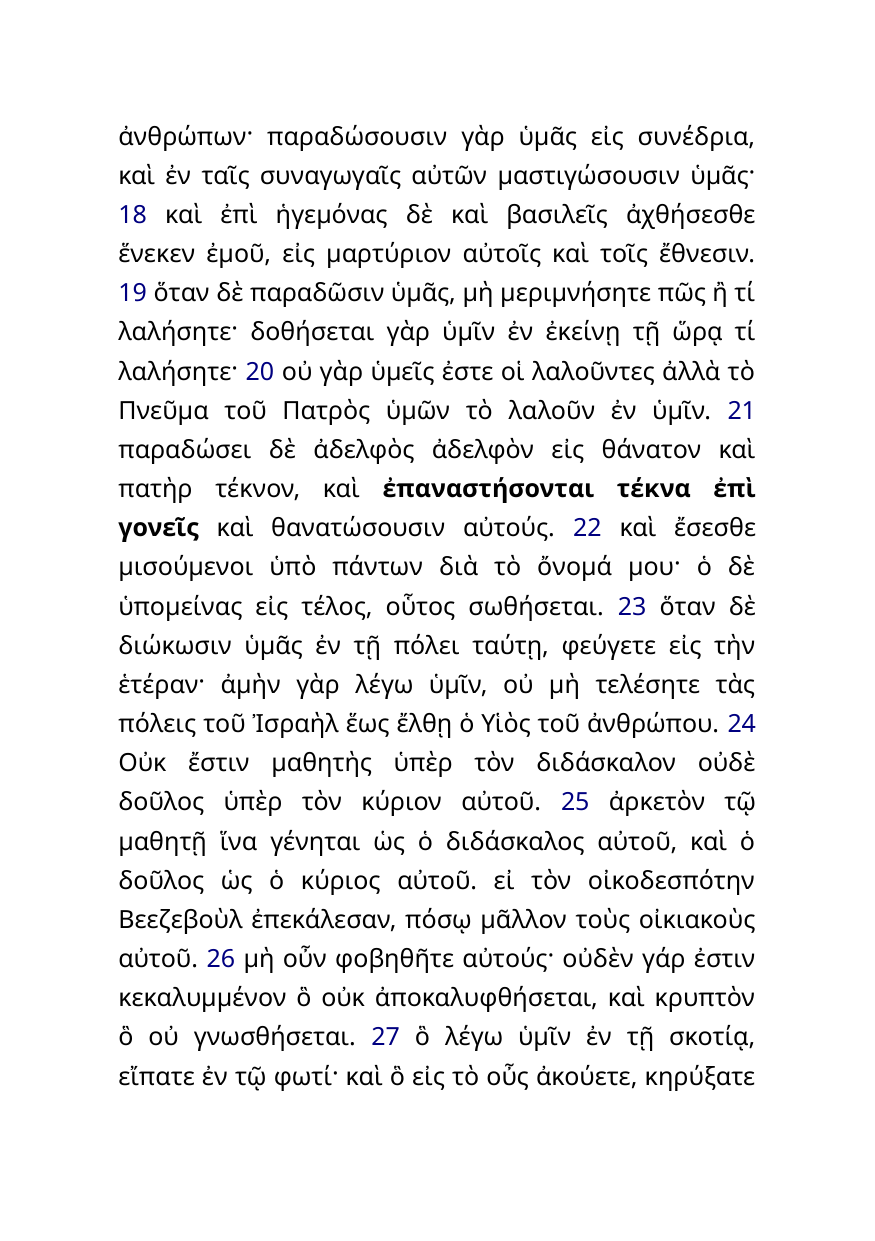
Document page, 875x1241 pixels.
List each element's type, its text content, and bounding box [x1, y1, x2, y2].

text ἀνθρώπων· παραδώσουσιν γὰρ ὑμᾶς εἰς συνέδρια, καὶ ἐν ταῖς συναγωγαῖς αὐτῶν μαστιγώσουσιν ὑμᾶς· 18 καὶ ἐπὶ ἡγεμόνας δὲ καὶ βασιλεῖς ἀχθήσεσθε ἕνεκεν ἐμοῦ, εἰς μαρτύριον αὐτοῖς καὶ τοῖς ἔθνεσιν. 19 ὅταν δὲ παραδῶσιν ὑμᾶς, μὴ μεριμνήσητε πῶς ἢ τί λαλήσητε· δοθήσεται γὰρ ὑμῖν ἐν ἐκείνῃ τῇ ὥρᾳ τί λαλήσητε· 20 οὐ γὰρ ὑμεῖς ἐστε οἱ λαλοῦντες ἀλλὰ τὸ Πνεῦμα τοῦ Πατρὸς ὑμῶν τὸ λαλοῦν ἐν ὑμῖν. 21 παραδώσει δὲ ἀδελφὸς ἀδελφὸν εἰς θάνατον καὶ πατὴρ τέκνον, καὶ ἐπαναστήσονται τέκνα ἐπὶ γονεῖς καὶ θανατώσουσιν αὐτούς. 22 καὶ ἔσεσθε μισούμενοι ὑπὸ πάντων διὰ τὸ ὄνομά μου· ὁ δὲ ὑπομείνας εἰς τέλος, οὗτος σωθήσεται. 23 ὅταν δὲ διώκωσιν ὑμᾶς ἐν τῇ πόλει ταύτῃ, φεύγετε εἰς τὴν ἑτέραν· ἀμὴν γὰρ λέγω ὑμῖν, οὐ μὴ τελέσητε τὰς πόλεις τοῦ Ἰσραὴλ ἕως ἔλθῃ ὁ Υἱὸς τοῦ ἀνθρώπου. 24 Οὐκ ἔστιν μαθητὴς ὑπὲρ τὸν διδάσκαλον οὐδὲ δοῦλος ὑπὲρ τὸν κύριον αὐτοῦ. 25 ἀρκετὸν τῷ μαθητῇ ἵνα γένηται ὡς ὁ διδάσκαλος αὐτοῦ, καὶ ὁ δοῦλος ὡς ὁ κύριος αὐτοῦ. εἰ τὸν οἰκοδεσπότην Βεεζεβοὺλ ἐπεκάλεσαν, πόσῳ μᾶλλον τοὺς οἰκιακοὺς αὐτοῦ. 26 μὴ οὖν φοβηθῆτε αὐτούς· οὐδὲν γάρ ἐστιν κεκαλυμμένον ὃ οὐκ ἀποκαλυφθήσεται, καὶ κρυπτὸν ὃ οὐ γνωσθήσεται. 27 ὃ λέγω ὑμῖν ἐν τῇ σκοτίᾳ, εἴπατε ἐν τῷ φωτί· καὶ ὃ εἰς τὸ οὖς ἀκούετε, κηρύξατε [118, 118, 756, 1092]
